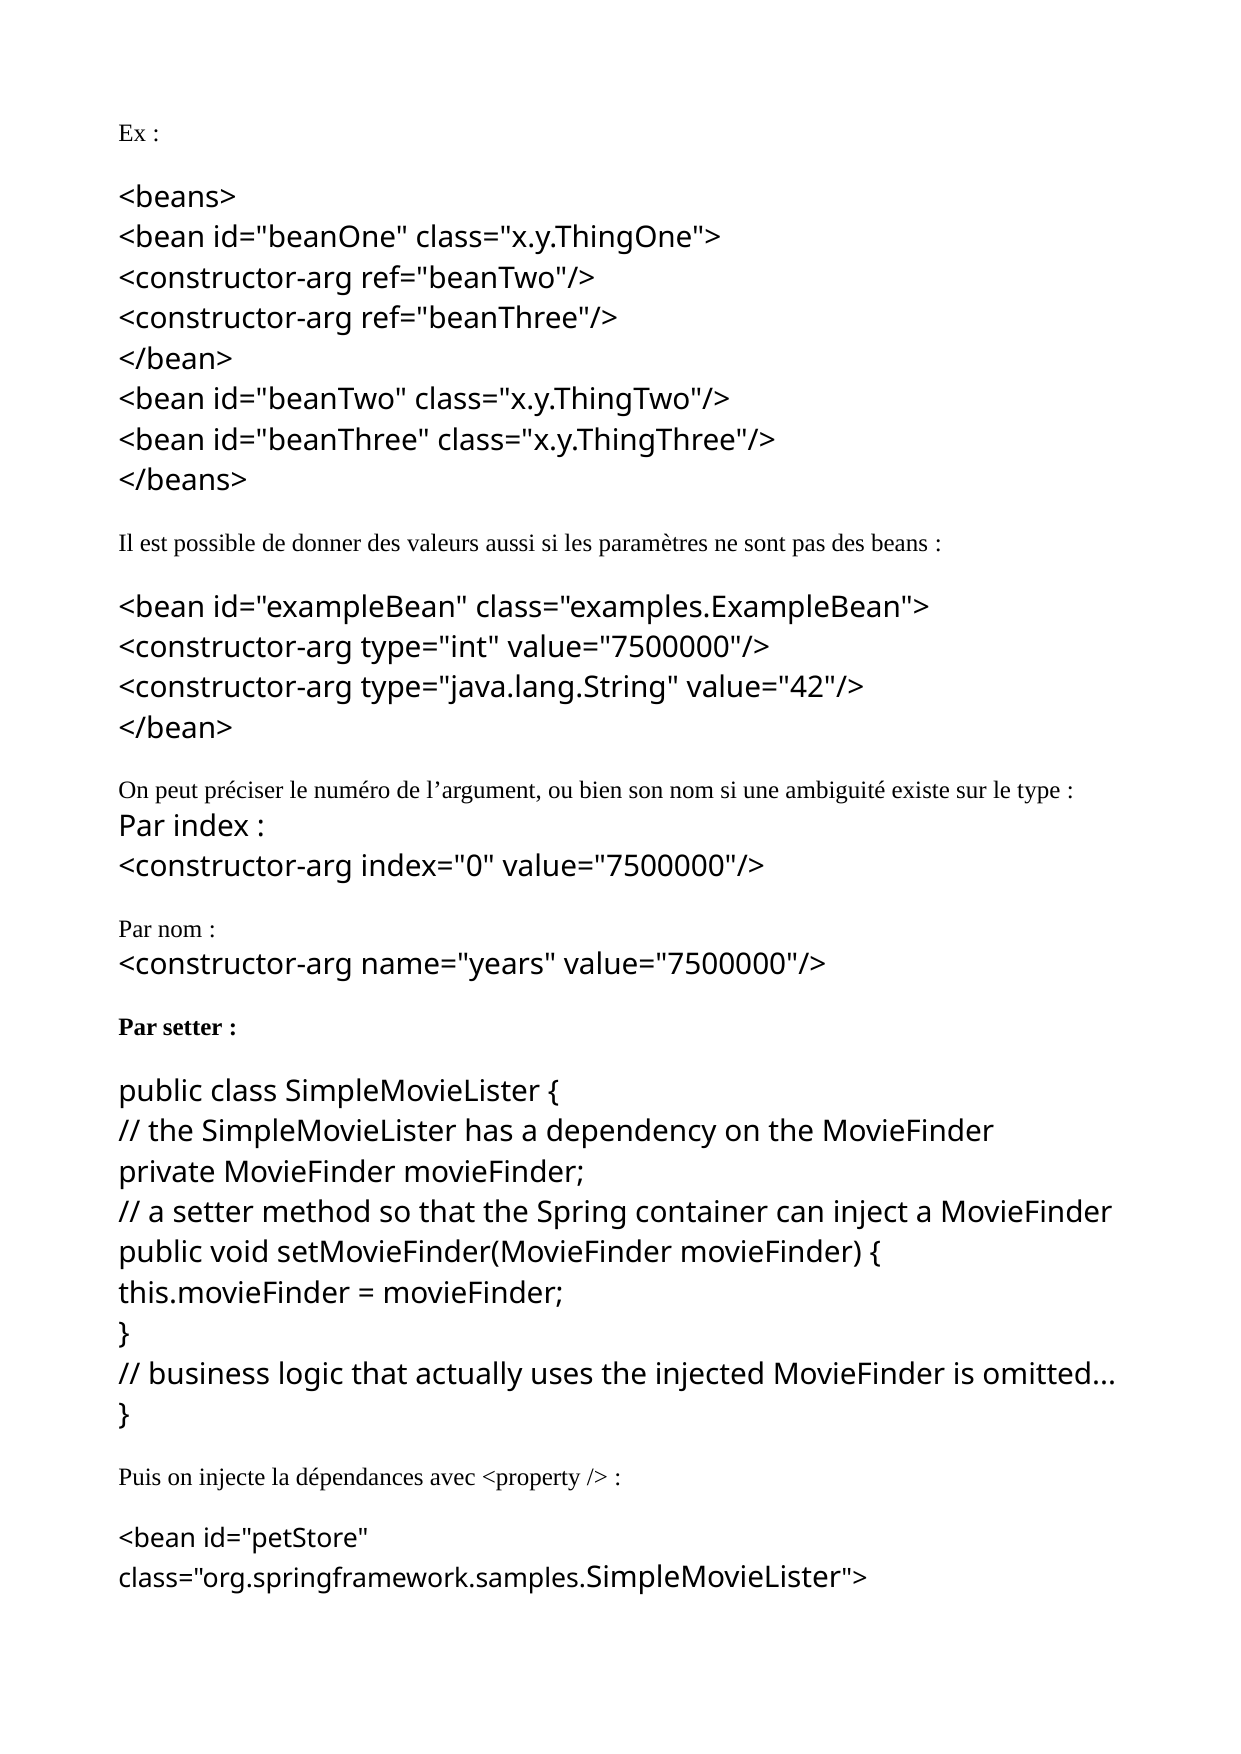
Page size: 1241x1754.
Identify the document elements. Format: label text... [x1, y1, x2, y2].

text <bean id="exampleBean" class="examples.ExampleBean"> <constructor-arg type="int" value="7500000"/> <constructor-arg type="java.lang.String" value="42"/> </bean> [118, 585, 1122, 747]
text public class SimpleMovieLister { // the SimpleMovieLister has a dependency on the MovieFinder private MovieFinder movieFinder; // a setter method so that the Spring container can inject a MovieFinder public void setMovieFinder(MovieFinder movieFinder) { this.movieFinder = movieFinder; } // business logic that actually uses the injected MovieFinder is omitted... } [118, 1069, 1122, 1433]
text Ex : [118, 118, 1122, 147]
text Par nom : [118, 914, 1122, 943]
text <constructor-arg index="0" value="7500000"/> [118, 845, 1122, 885]
text <beans> <bean id="beanOne" class="x.y.ThingOne"> <constructor-arg ref="beanTwo"/> <constructor-arg ref="beanThree"/> </bean> <bean id="beanTwo" class="x.y.ThingTwo"/> <bean id="beanThree" class="x.y.ThingThree"/> </beans> [118, 176, 1122, 499]
text Il est possible de donner des valeurs aussi si les paramètres ne sont pas des beans : [118, 528, 1122, 556]
text <constructor-arg name="years" value="7500000"/> [118, 943, 1122, 983]
text Puis on injecte la dépendances avec <property /> : [118, 1462, 1122, 1491]
text Par index : [118, 804, 1122, 845]
text On peut préciser le numéro de l’argument, ou bien son nom si une ambiguité existe sur le type : [118, 776, 1122, 804]
text <bean id="petStore" class="org.springframework.samples.SimpleMovieLister"> [118, 1519, 1122, 1596]
text Par setter : [118, 1012, 1122, 1041]
